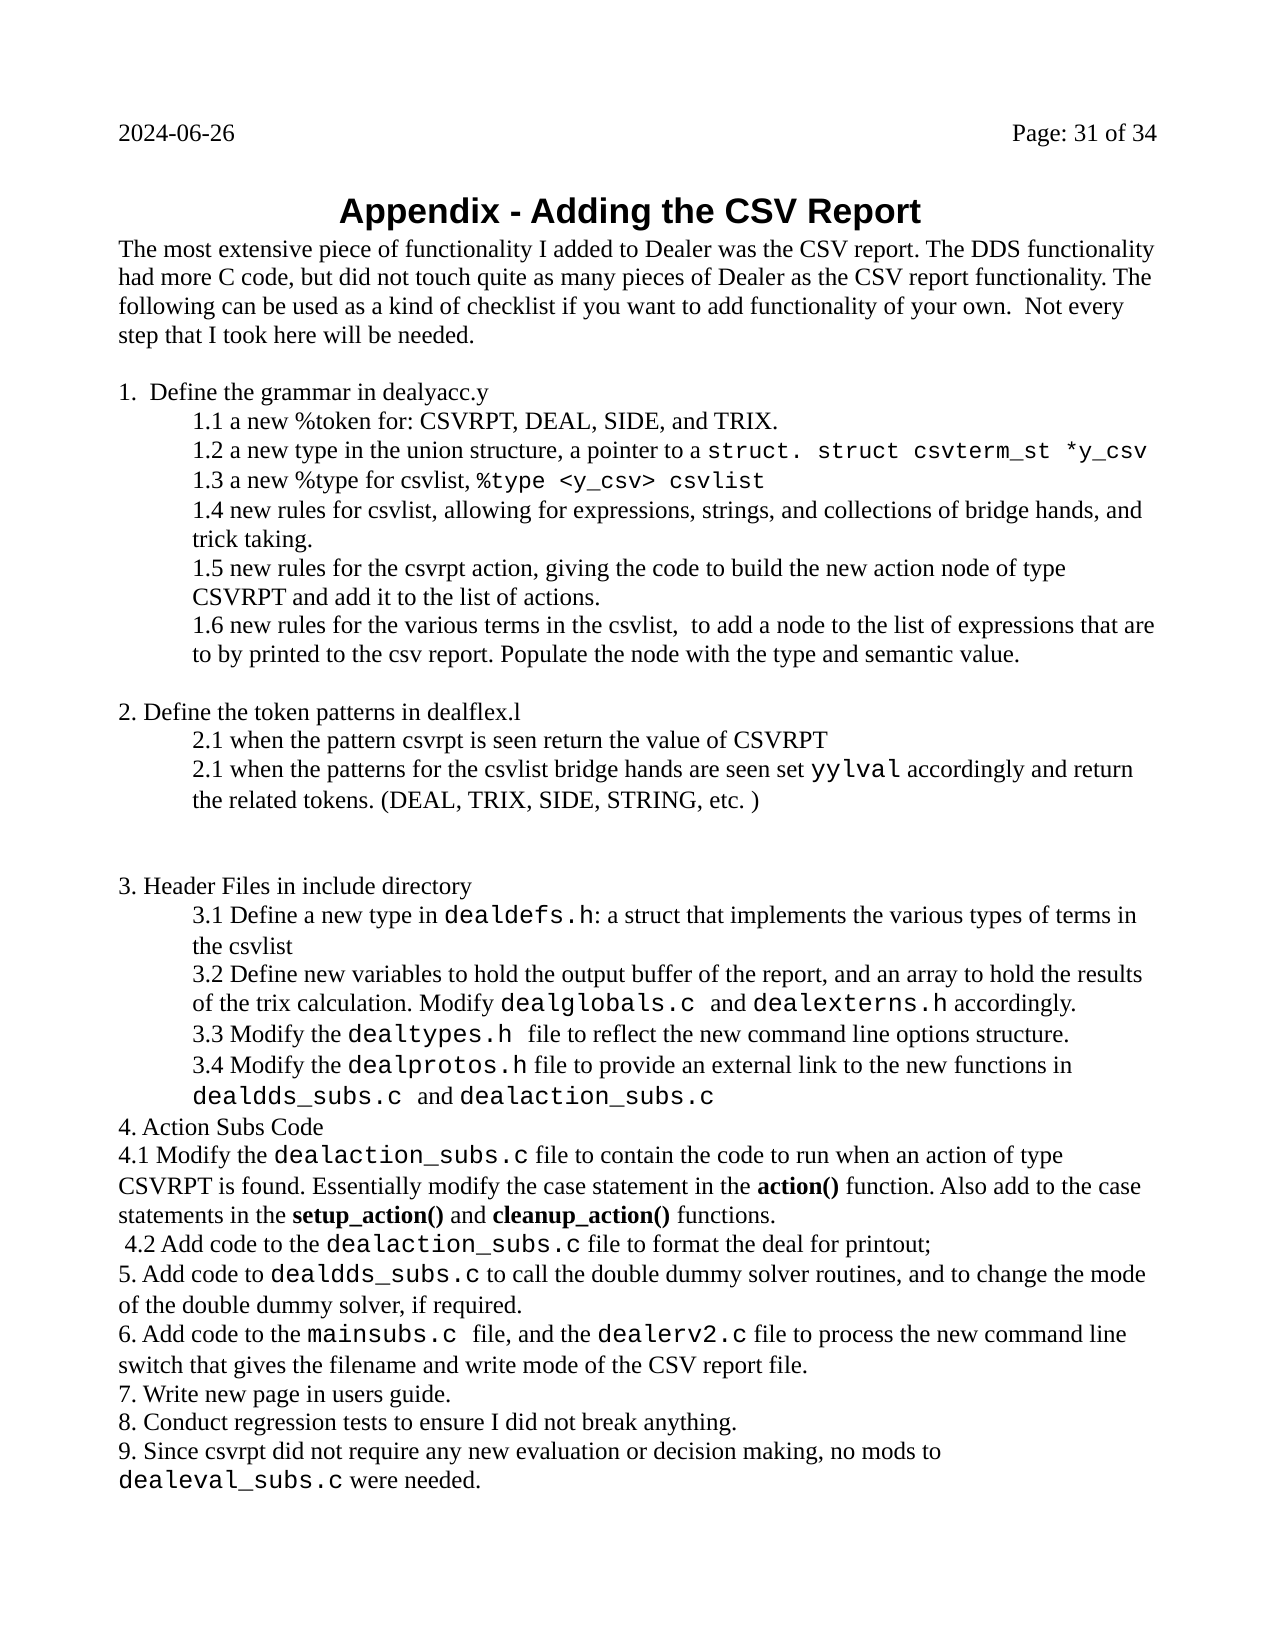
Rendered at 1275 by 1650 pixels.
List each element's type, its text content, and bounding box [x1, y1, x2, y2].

text 5. Add code to dealdds_subs.c to call the double dummy solver routines, and to change the mode of the double dummy solver, if required. [118, 1259, 1157, 1319]
text 6. Add code to the mainsubs.c file, and the dealerv2.c file to process the new command line switch that gives the filename and write mode of the CSV report file. [118, 1319, 1157, 1379]
text 1.4 new rules for csvlist, allowing for expressions, strings, and collections of bridge hands, and trick taking. [192, 495, 1157, 553]
text The most extensive piece of functionality I added to Dealer was the CSV report. The DDS functionality had more C code, but did not touch quite as many pieces of Dealer as the CSV report functionality. The following can be used as a kind of checklist if you want to add functionality of your own. Not every step that I took here will be needed. [118, 234, 1157, 349]
text 4.2 Add code to the dealaction_subs.c file to format the deal for printout; [118, 1229, 1157, 1259]
text 3. Header Files in include directory [118, 871, 1157, 900]
text 3.2 Define new variables to hold the output buffer of the report, and an array to hold the results of the trix calculation. Modify dealglobals.c and dealexterns.h accordingly. [192, 959, 1157, 1019]
text 3.1 Define a new type in dealdefs.h: a struct that implements the various types of terms in the csvlist [192, 900, 1157, 959]
text 1.6 new rules for the various terms in the csvlist, to add a node to the list of expressions that are to by printed to the csv report. Populate the node with the type and semantic value. [192, 610, 1157, 668]
text 4.1 Modify the dealaction_subs.c file to contain the code to run when an action of type CSVRPT is found. Essentially modify the case statement in the action() function. Also add to the case statements in the setup_action() and cleanup_action() functions. [118, 1140, 1157, 1229]
text 1.1 a new %token for: CSVRPT, DEAL, SIDE, and TRIX. [192, 406, 1157, 435]
subtitle Appendix - Adding the CSV Report [103, 190, 1157, 231]
text 2. Define the token patterns in dealflex.l [118, 697, 1157, 725]
text 1.3 a new %type for csvlist, %type <y_csv> csvlist [192, 465, 1157, 495]
text 1.2 a new type in the union structure, a pointer to a struct. struct csvterm_st *y_csv [192, 435, 1157, 465]
text 7. Write new page in users guide. [118, 1379, 1157, 1407]
text 2.1 when the patterns for the csvlist bridge hands are seen set yylval accordingly and return the related tokens. (DEAL, TRIX, SIDE, STRING, etc. ) [192, 754, 1157, 814]
text 3.3 Modify the dealtypes.h file to reflect the new command line options structure. [192, 1019, 1157, 1050]
text 4. Action Subs Code [118, 1112, 1157, 1140]
text 2.1 when the pattern csvrpt is seen return the value of CSVRPT [192, 725, 1157, 754]
text 3.4 Modify the dealprotos.h file to provide an external link to the new functions in dealdds_subs.c and dealaction_subs.c [192, 1050, 1157, 1112]
text 9. Since csvrpt did not require any new evaluation or decision making, no mods to dealeval_subs.c were needed. [118, 1436, 1157, 1496]
text 1. Define the grammar in dealyacc.y [118, 377, 1157, 406]
text 1.5 new rules for the csvrpt action, giving the code to build the new action node of type CSVRPT and add it to the list of actions. [192, 553, 1157, 610]
text 8. Conduct regression tests to ensure I did not break anything. [118, 1407, 1157, 1436]
